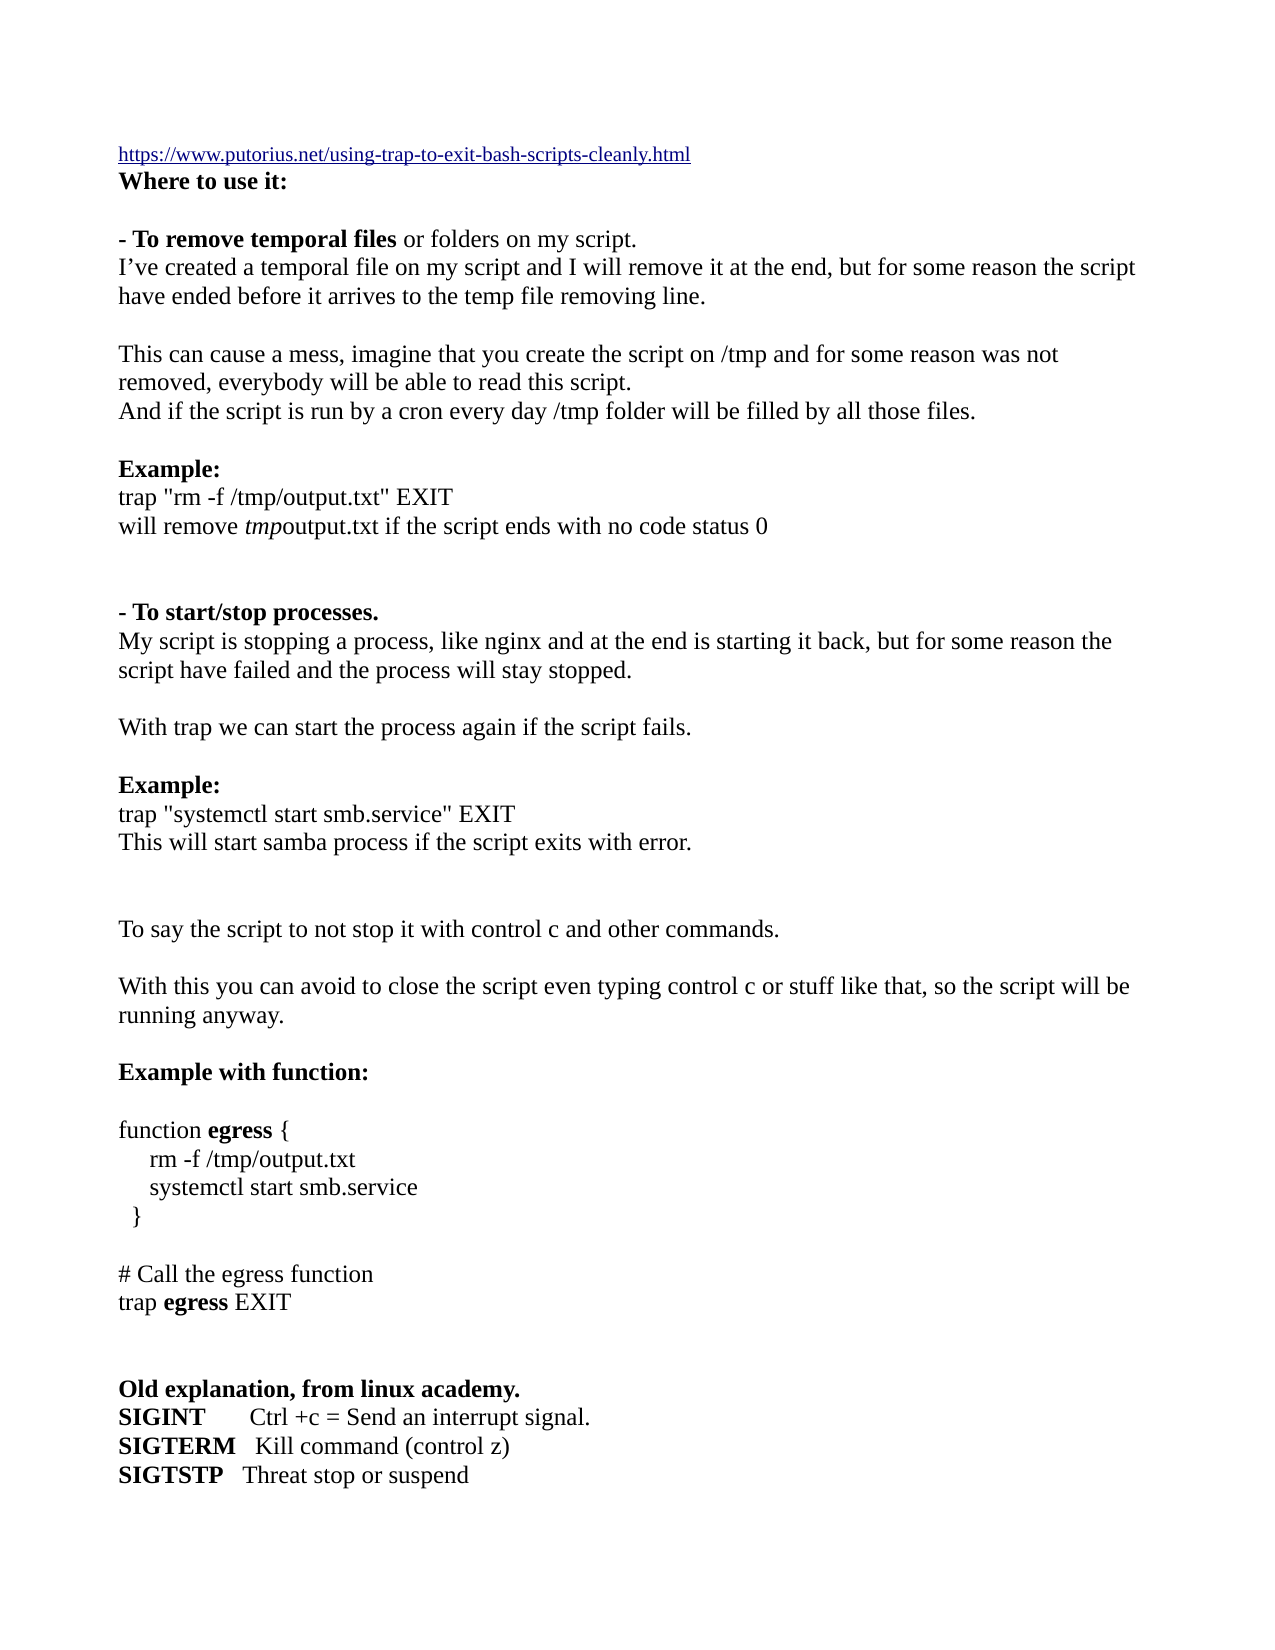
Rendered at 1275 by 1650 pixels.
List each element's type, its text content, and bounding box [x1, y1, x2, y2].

text - To start/stop processes. [118, 597, 1157, 626]
text will remove tmpoutput.txt if the script ends with no code status 0 [118, 511, 1157, 540]
text And if the script is run by a cron every day /tmp folder will be filled by all those files. [118, 396, 1157, 425]
text Example: [118, 770, 1157, 799]
text Example: [118, 454, 1157, 482]
text Example with function: [118, 1057, 1157, 1086]
text Old explanation, from linux academy. [118, 1374, 1157, 1402]
text function egress { [118, 1115, 1157, 1144]
text My script is stopping a process, like nginx and at the end is starting it back, but for some reason the script have failed and the process will stay stopped. [118, 626, 1157, 684]
text With this you can avoid to close the script even typing control c or stuff like that, so the script will be running anyway. [118, 971, 1157, 1029]
text https://www.putorius.net/using-trap-to-exit-bash-scripts-cleanly.html [118, 142, 1157, 166]
text trap "rm -f /tmp/output.txt" EXIT [118, 482, 1157, 511]
text rm -f /tmp/output.txt [118, 1144, 1157, 1172]
text trap "systemctl start smb.service" EXIT [118, 799, 1157, 827]
text SIGINT Ctrl +c = Send an interrupt signal. [118, 1402, 1157, 1431]
text - To remove temporal files or folders on my script. [118, 224, 1157, 252]
text SIGTERM Kill command (control z) [118, 1431, 1157, 1460]
text systemctl start smb.service [118, 1172, 1157, 1201]
text trap egress EXIT [118, 1287, 1157, 1316]
text I’ve created a temporal file on my script and I will remove it at the end, but for some reason the script have ended before it arrives to the temp file removing line. [118, 252, 1157, 310]
text To say the script to not stop it with control c and other commands. [118, 914, 1157, 942]
text } [118, 1201, 1157, 1230]
text SIGTSTP Threat stop or suspend [118, 1460, 1157, 1489]
text This can cause a mess, imagine that you create the script on /tmp and for some reason was not removed, everybody will be able to read this script. [118, 339, 1157, 396]
text Where to use it: [118, 166, 1157, 195]
text With trap we can start the process again if the script fails. [118, 712, 1157, 741]
text # Call the egress function [118, 1259, 1157, 1287]
text This will start samba process if the script exits with error. [118, 827, 1157, 856]
